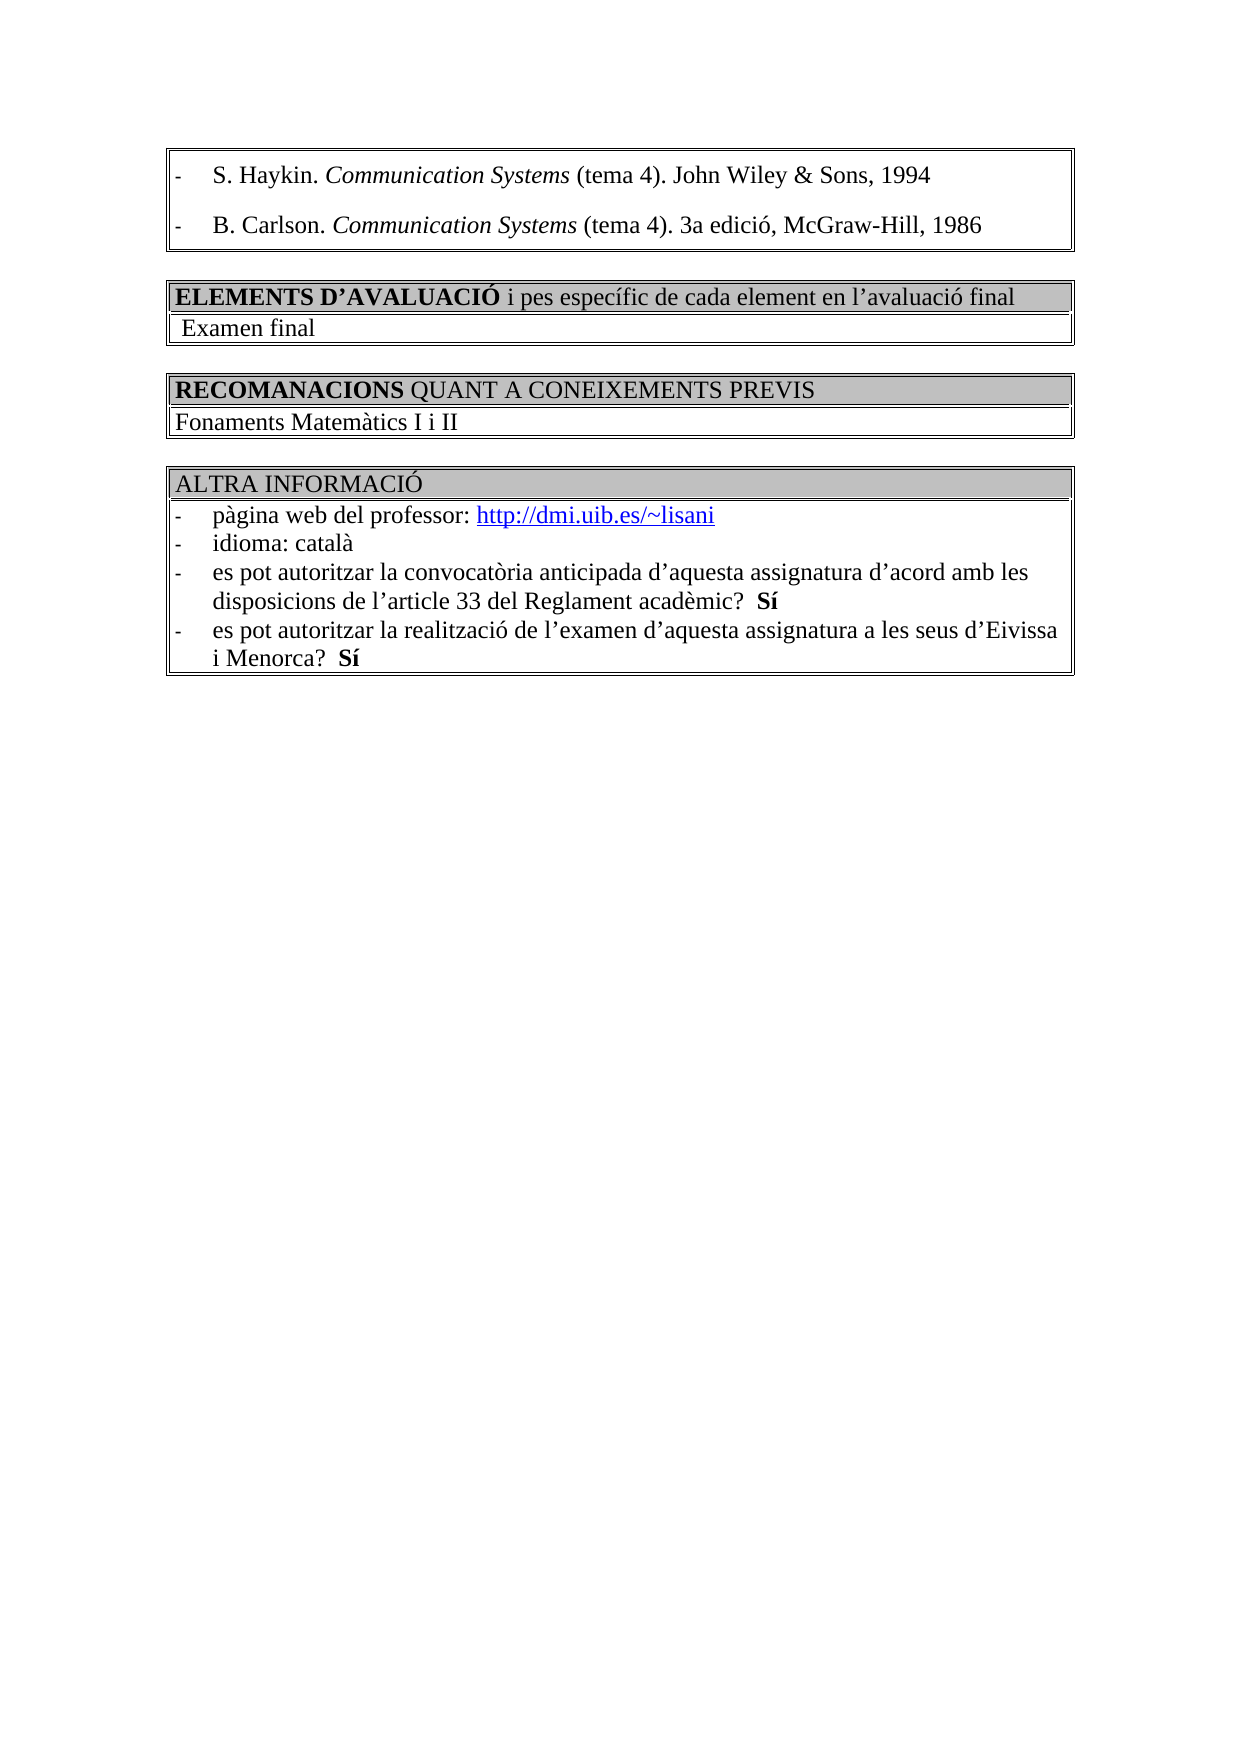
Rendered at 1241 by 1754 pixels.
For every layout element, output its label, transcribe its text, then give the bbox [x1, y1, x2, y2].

table_cell Examen final [168, 311, 1072, 342]
table_cell Fonaments Matemàtics I i II [168, 404, 1072, 435]
table_header ALTRA INFORMACIÓ [170, 470, 1071, 497]
table_cell pàgina web del professor: http://dmi.uib.es/~lisani idioma: català es pot autoritzar la convocatòria anticipada d’aquesta assignatura d’acord amb les disposicions de l’article 33 del Reglament acadèmic? Sí es pot autoritzar la realització de l’examen d’aquesta assignatura a les seus d’Eivissa i Menorca? Sí [168, 498, 1072, 672]
table_header RECOMANACIONS QUANT A CONEIXEMENTS PREVIS [170, 377, 1071, 404]
table_cell A. Papoulis. Probability, Random Variables, and Stochastic Processes. McGraw-Hill International Editions, 1991 S. Haykin. Communication Systems (tema 4). John Wiley & Sons, 1994 B. Carlson. Communication Systems (tema 4). 3a edició, McGraw-Hill, 1986 [170, 151, 1071, 249]
table_header ELEMENTS D’AVALUACIÓ i pes específic de cada element en l’avaluació final [170, 284, 1071, 311]
